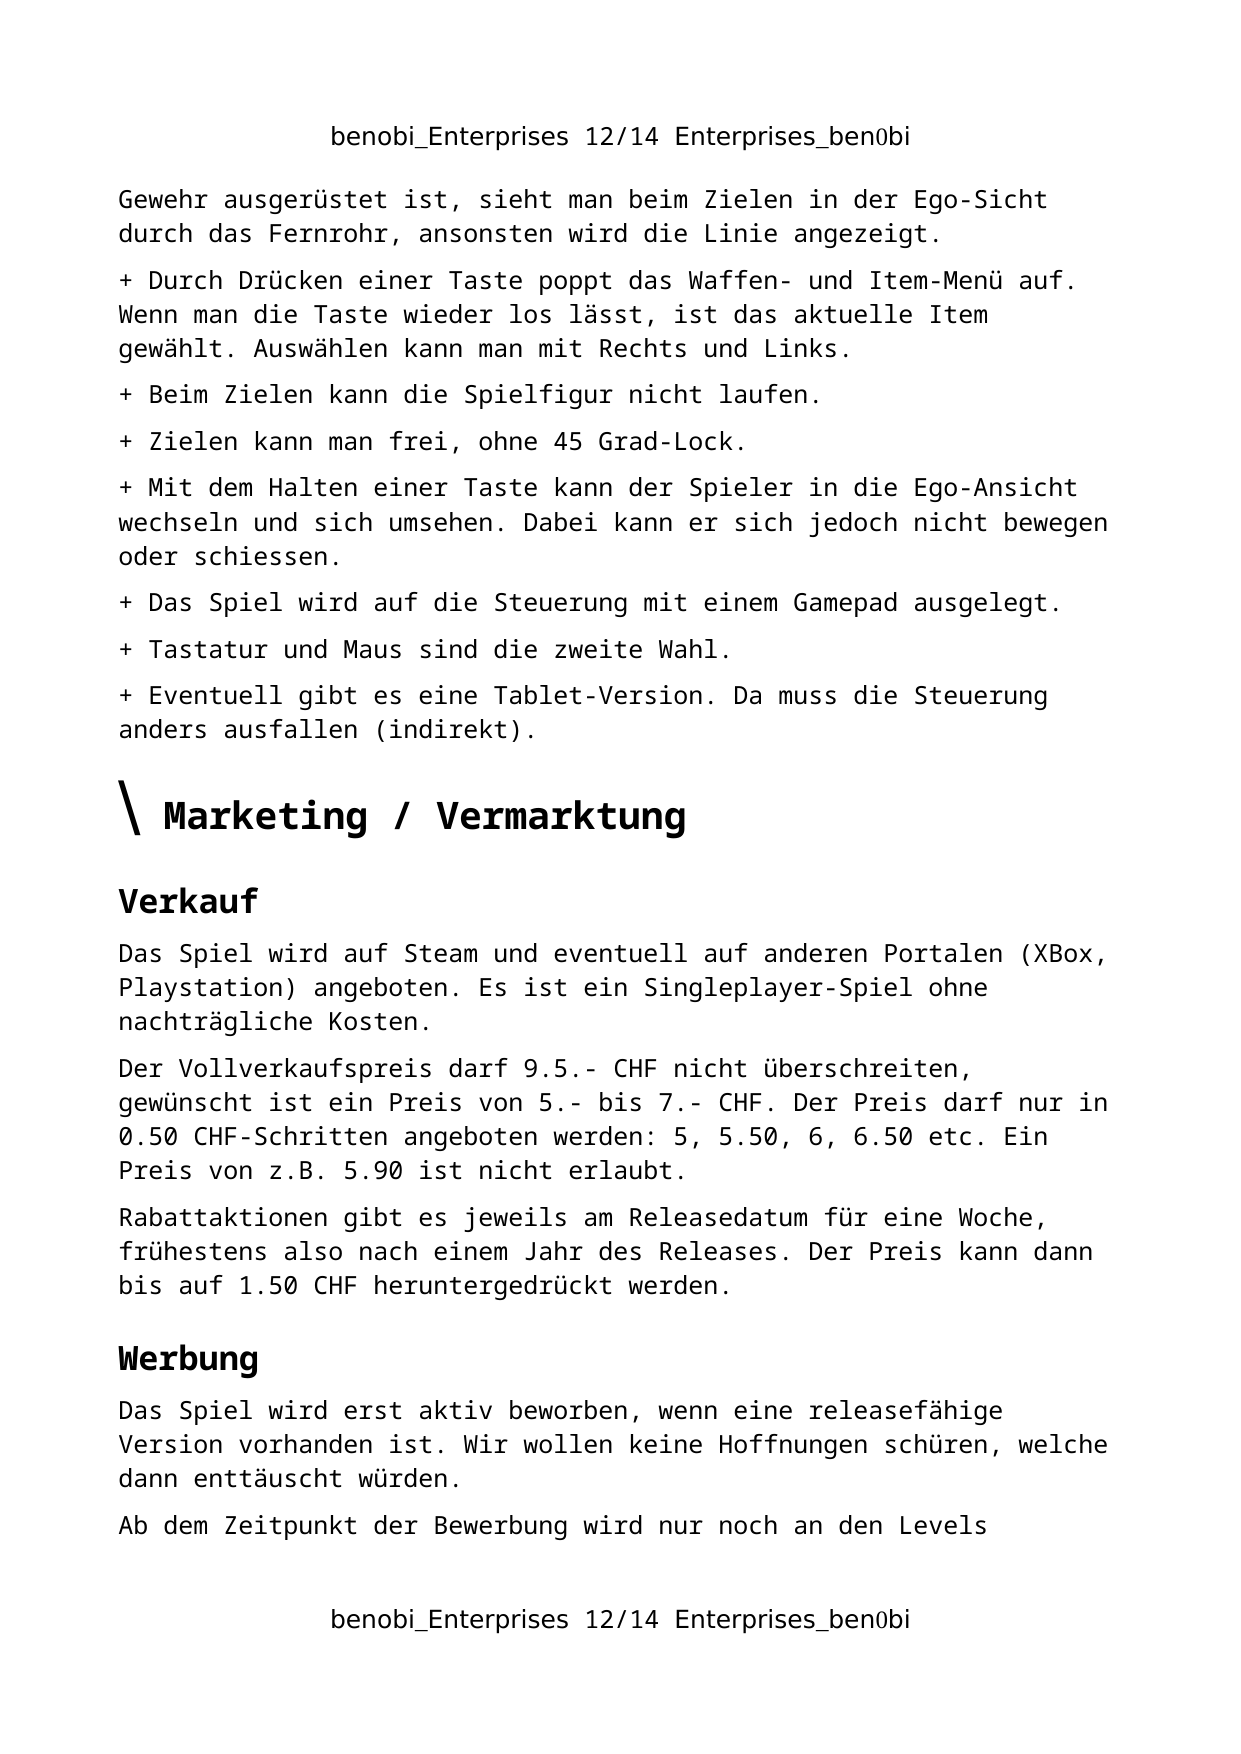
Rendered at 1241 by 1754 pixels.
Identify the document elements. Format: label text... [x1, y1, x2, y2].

text + Eventuell gibt es eine Tablet-Version. Da muss die Steuerung anders ausfallen (indirekt). [118, 678, 1122, 746]
text Der Vollverkaufspreis darf 9.5.- CHF nicht überschreiten, gewünscht ist ein Preis von 5.- bis 7.- CHF. Der Preis darf nur in 0.50 CHF-Schritten angeboten werden: 5, 5.50, 6, 6.50 etc. Ein Preis von z.B. 5.90 ist nicht erlaubt. [118, 1050, 1122, 1187]
text Gewehr ausgerüstet ist, sieht man beim Zielen in der Ego-Sicht durch das Fernrohr, ansonsten wird die Linie angezeigt. [118, 182, 1122, 250]
text Das Spiel wird auf Steam und eventuell auf anderen Portalen (XBox, Playstation) angeboten. Es ist ein Singleplayer-Spiel ohne nachträgliche Kosten. [118, 936, 1122, 1038]
text + Zielen kann man frei, ohne 45 Grad-Lock. [118, 423, 1122, 458]
text Rabattaktionen gibt es jeweils am Releasedatum für eine Woche, frühestens also nach einem Jahr des Releases. Der Preis kann dann bis auf 1.50 CHF heruntergedrückt werden. [118, 1199, 1122, 1301]
subtitle Werbung [118, 1335, 1122, 1380]
text Ab dem Zeitpunkt der Bewerbung wird nur noch an den Levels [118, 1508, 1122, 1542]
subtitle \ Marketing / Vermarktung [118, 783, 1122, 844]
text Das Spiel wird erst aktiv beworben, wenn eine releasefähige Version vorhanden ist. Wir wollen keine Hoffnungen schüren, welche dann enttäuscht würden. [118, 1393, 1122, 1495]
text + Das Spiel wird auf die Steuerung mit einem Gamepad ausgelegt. [118, 585, 1122, 619]
text + Tastatur und Maus sind die zweite Wahl. [118, 631, 1122, 665]
text + Beim Zielen kann die Spielfigur nicht laufen. [118, 377, 1122, 411]
text + Mit dem Halten einer Taste kann der Spieler in die Ego-Ansicht wechseln und sich umsehen. Dabei kann er sich jedoch nicht bewegen oder schiessen. [118, 470, 1122, 572]
subtitle Verkauf [118, 877, 1122, 923]
text + Durch Drücken einer Taste poppt das Waffen- und Item-Menü auf. Wenn man die Taste wieder los lässt, ist das aktuelle Item gewählt. Auswählen kann man mit Rechts und Links. [118, 262, 1122, 364]
